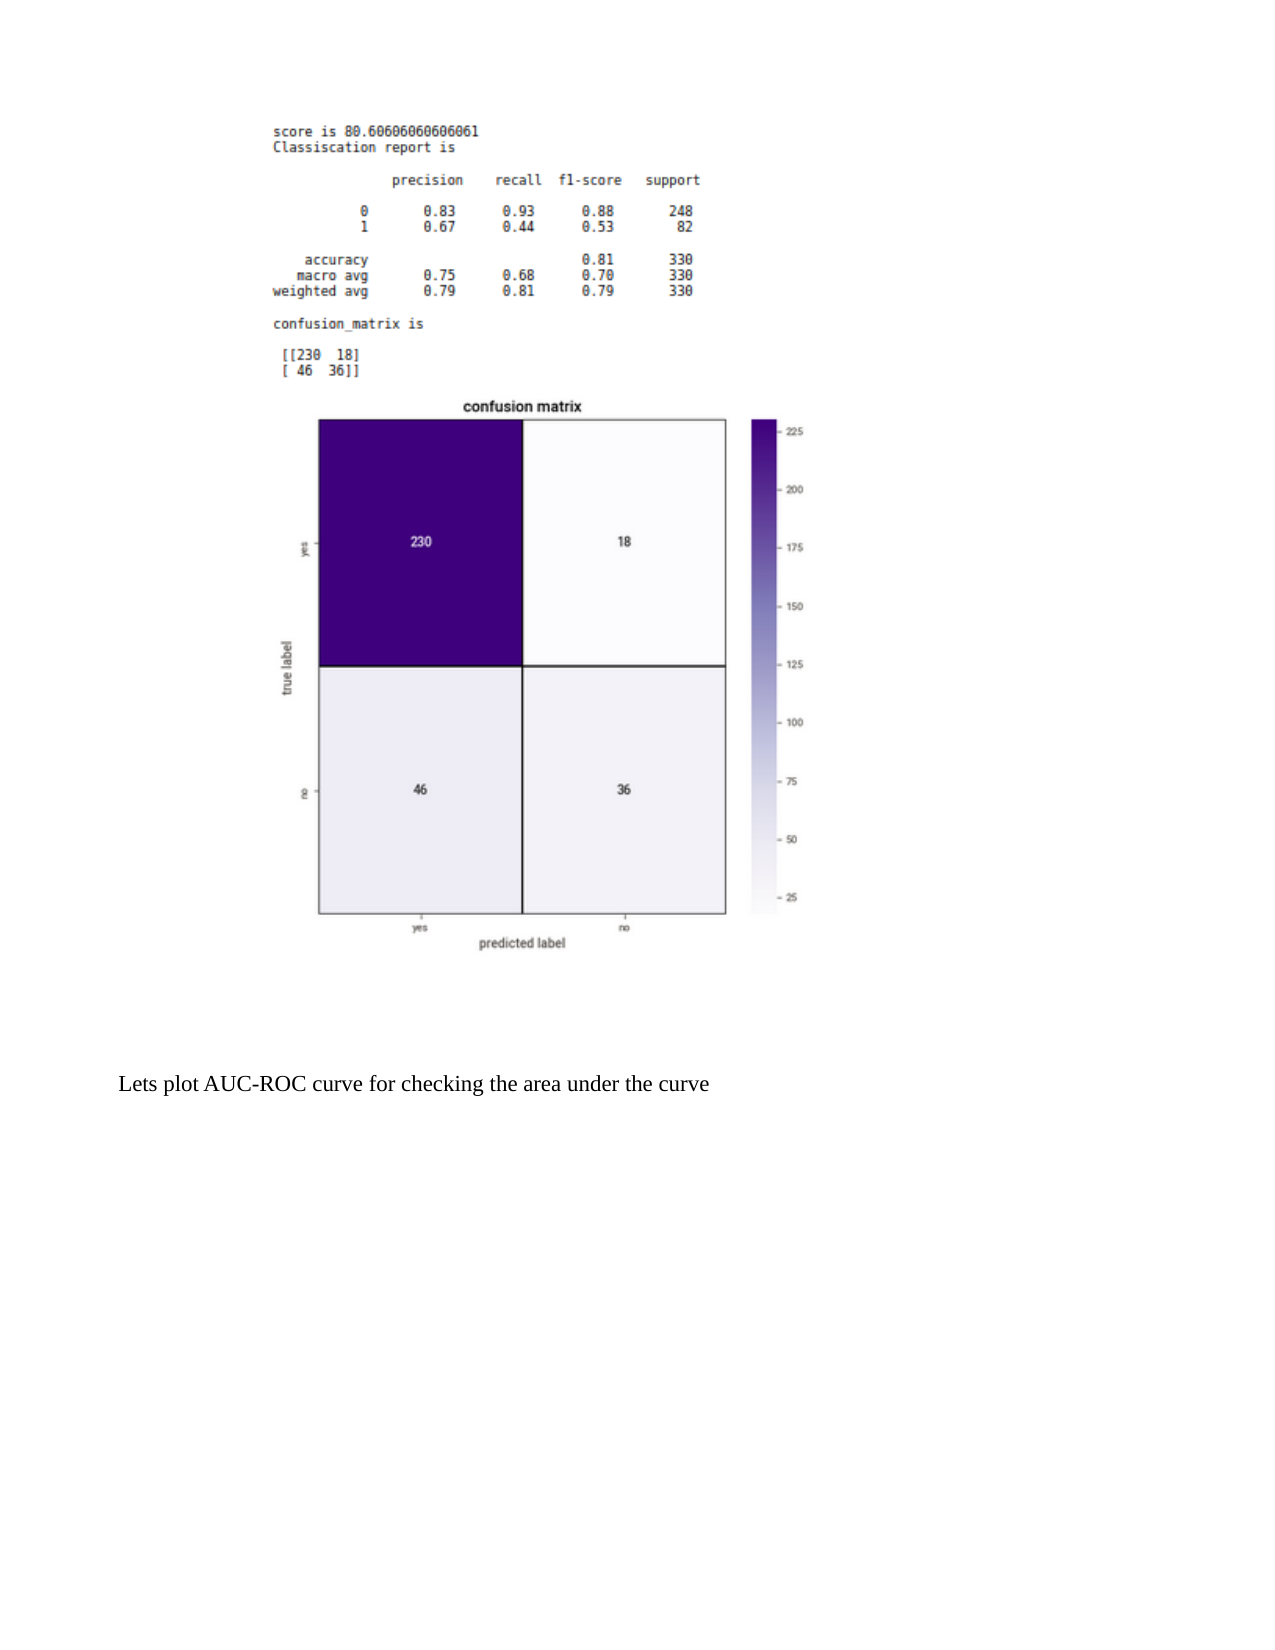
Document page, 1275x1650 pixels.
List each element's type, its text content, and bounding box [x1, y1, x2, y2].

picture [226, 118, 1049, 965]
text Lets plot AUC-ROC curve for checking the area under the curve [118, 1070, 1157, 1097]
